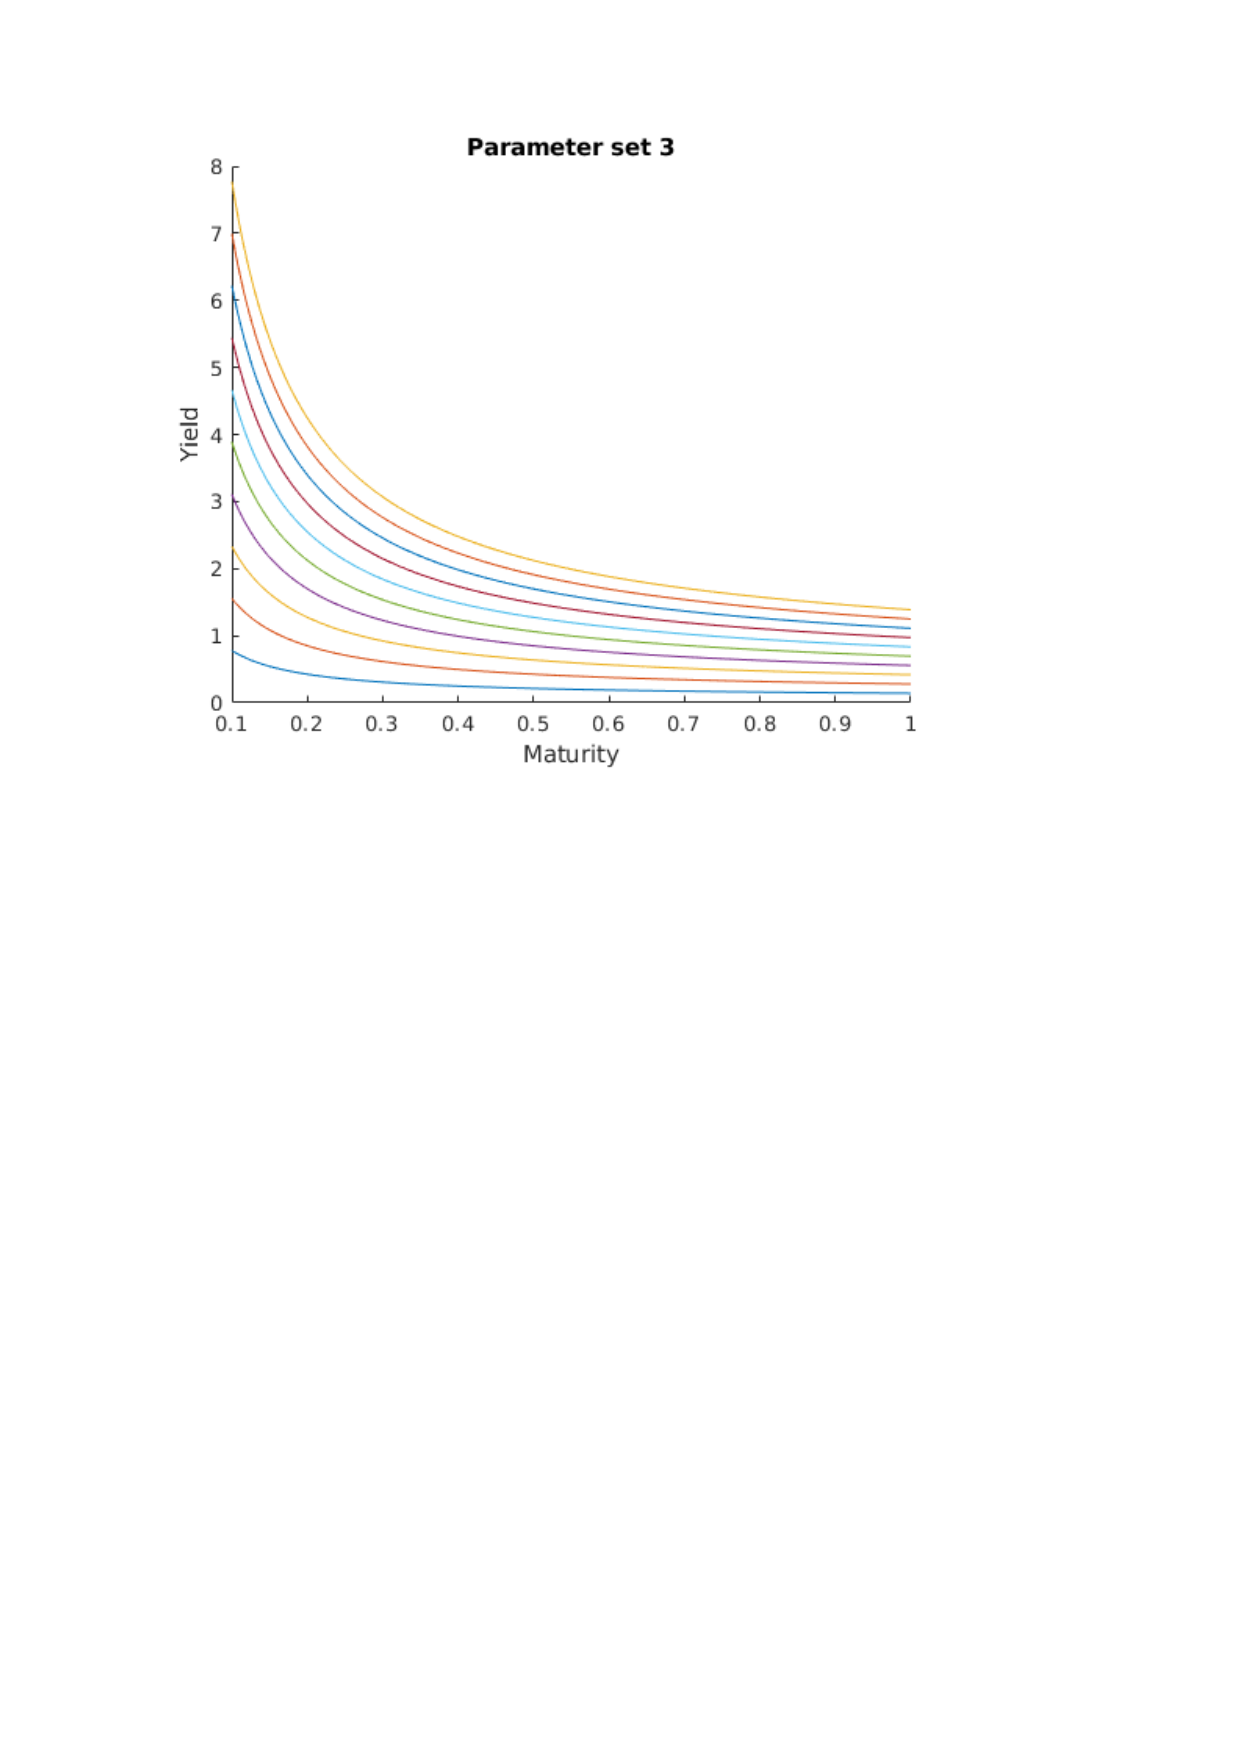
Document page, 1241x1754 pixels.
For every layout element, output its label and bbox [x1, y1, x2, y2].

picture [118, 118, 994, 775]
